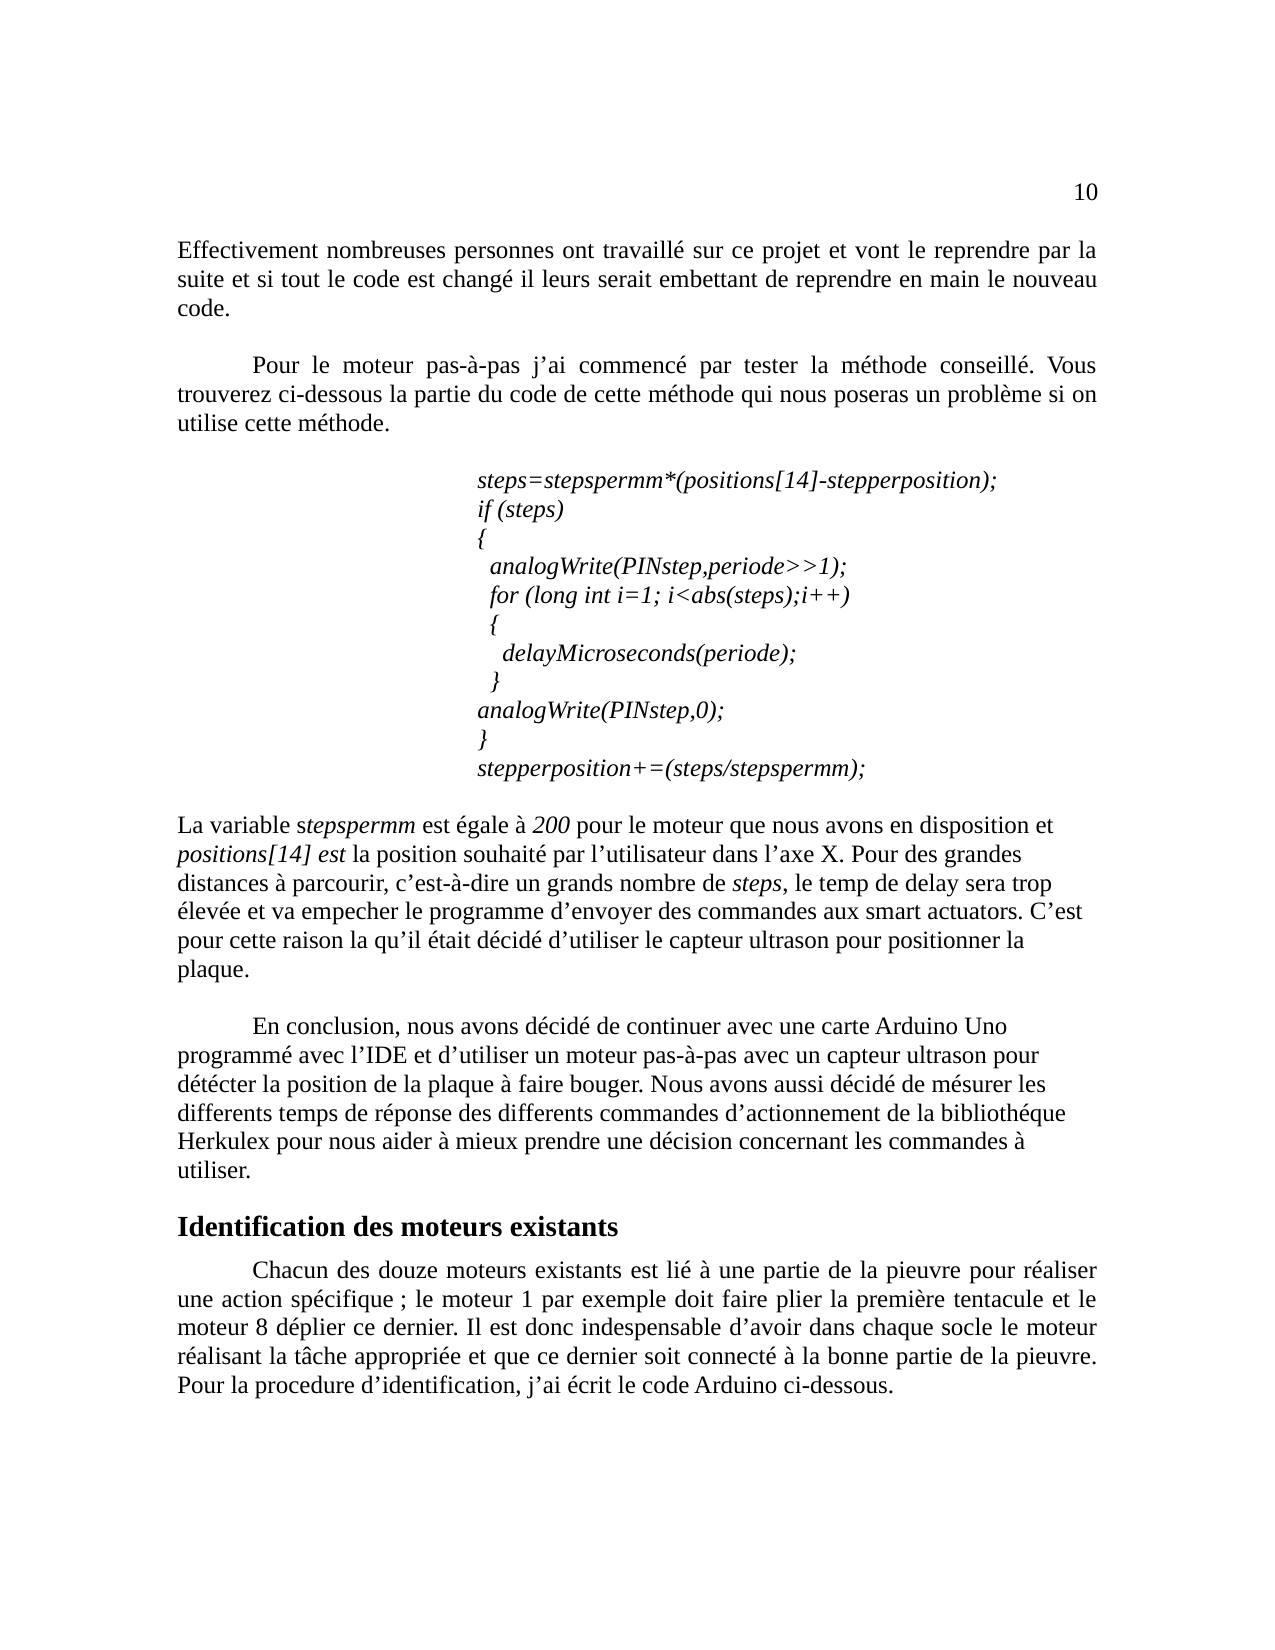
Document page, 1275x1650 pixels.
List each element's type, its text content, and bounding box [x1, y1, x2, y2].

text La variable stepspermm est égale à 200 pour le moteur que nous avons en disposition et positions[14] est la position souhaité par l’utilisateur dans l’axe X. Pour des grandes distances à parcourir, c’est-à-dire un grands nombre de steps, le temp de delay sera trop élevée et va empecher le programme d’envoyer des commandes aux smart actuators. C’est pour cette raison la qu’il était décidé d’utiliser le capteur ultrason pour positionner la plaque. [177, 810, 1098, 983]
subtitle Identification des moteurs existants [177, 1209, 1098, 1242]
text delayMicroseconds(periode); [177, 638, 1098, 666]
text Effectivement nombreuses personnes ont travaillé sur ce projet et vont le reprendre par la suite et si tout le code est changé il leurs serait embettant de reprendre en main le nouveau code. [177, 235, 1098, 321]
text analogWrite(PINstep,periode>>1); [177, 551, 1098, 580]
text { [177, 523, 1098, 551]
text for (long int i=1; i<abs(steps);i++) [177, 580, 1098, 609]
text Pour le moteur pas-à-pas j’ai commencé par tester la méthode conseillé. Vous trouverez ci-dessous la partie du code de cette méthode qui nous poseras un problème si on utilise cette méthode. [177, 350, 1098, 436]
text stepperposition+=(steps/stepspermm); [177, 753, 1098, 781]
text if (steps) [177, 494, 1098, 523]
text } [177, 724, 1098, 753]
text En conclusion, nous avons décidé de continuer avec une carte Arduino Uno programmé avec l’IDE et d’utiliser un moteur pas-à-pas avec un capteur ultrason pour détécter la position de la plaque à faire bouger. Nous avons aussi décidé de mésurer les differents temps de réponse des differents commandes d’actionnement de la bibliothéque Herkulex pour nous aider à mieux prendre une décision concernant les commandes à utiliser. [177, 1011, 1098, 1184]
text } [177, 666, 1098, 695]
text steps=stepspermm*(positions[14]-stepperposition); [177, 465, 1098, 494]
text { [177, 609, 1098, 638]
text analogWrite(PINstep,0); [177, 695, 1098, 724]
text Chacun des douze moteurs existants est lié à une partie de la pieuvre pour réaliser une action spécifique ; le moteur 1 par exemple doit faire plier la première tentacule et le moteur 8 déplier ce dernier. Il est donc indespensable d’avoir dans chaque socle le moteur réalisant la tâche appropriée et que ce dernier soit connecté à la bonne partie de la pieuvre. Pour la procedure d’identification, j’ai écrit le code Arduino ci-dessous. [177, 1255, 1098, 1399]
